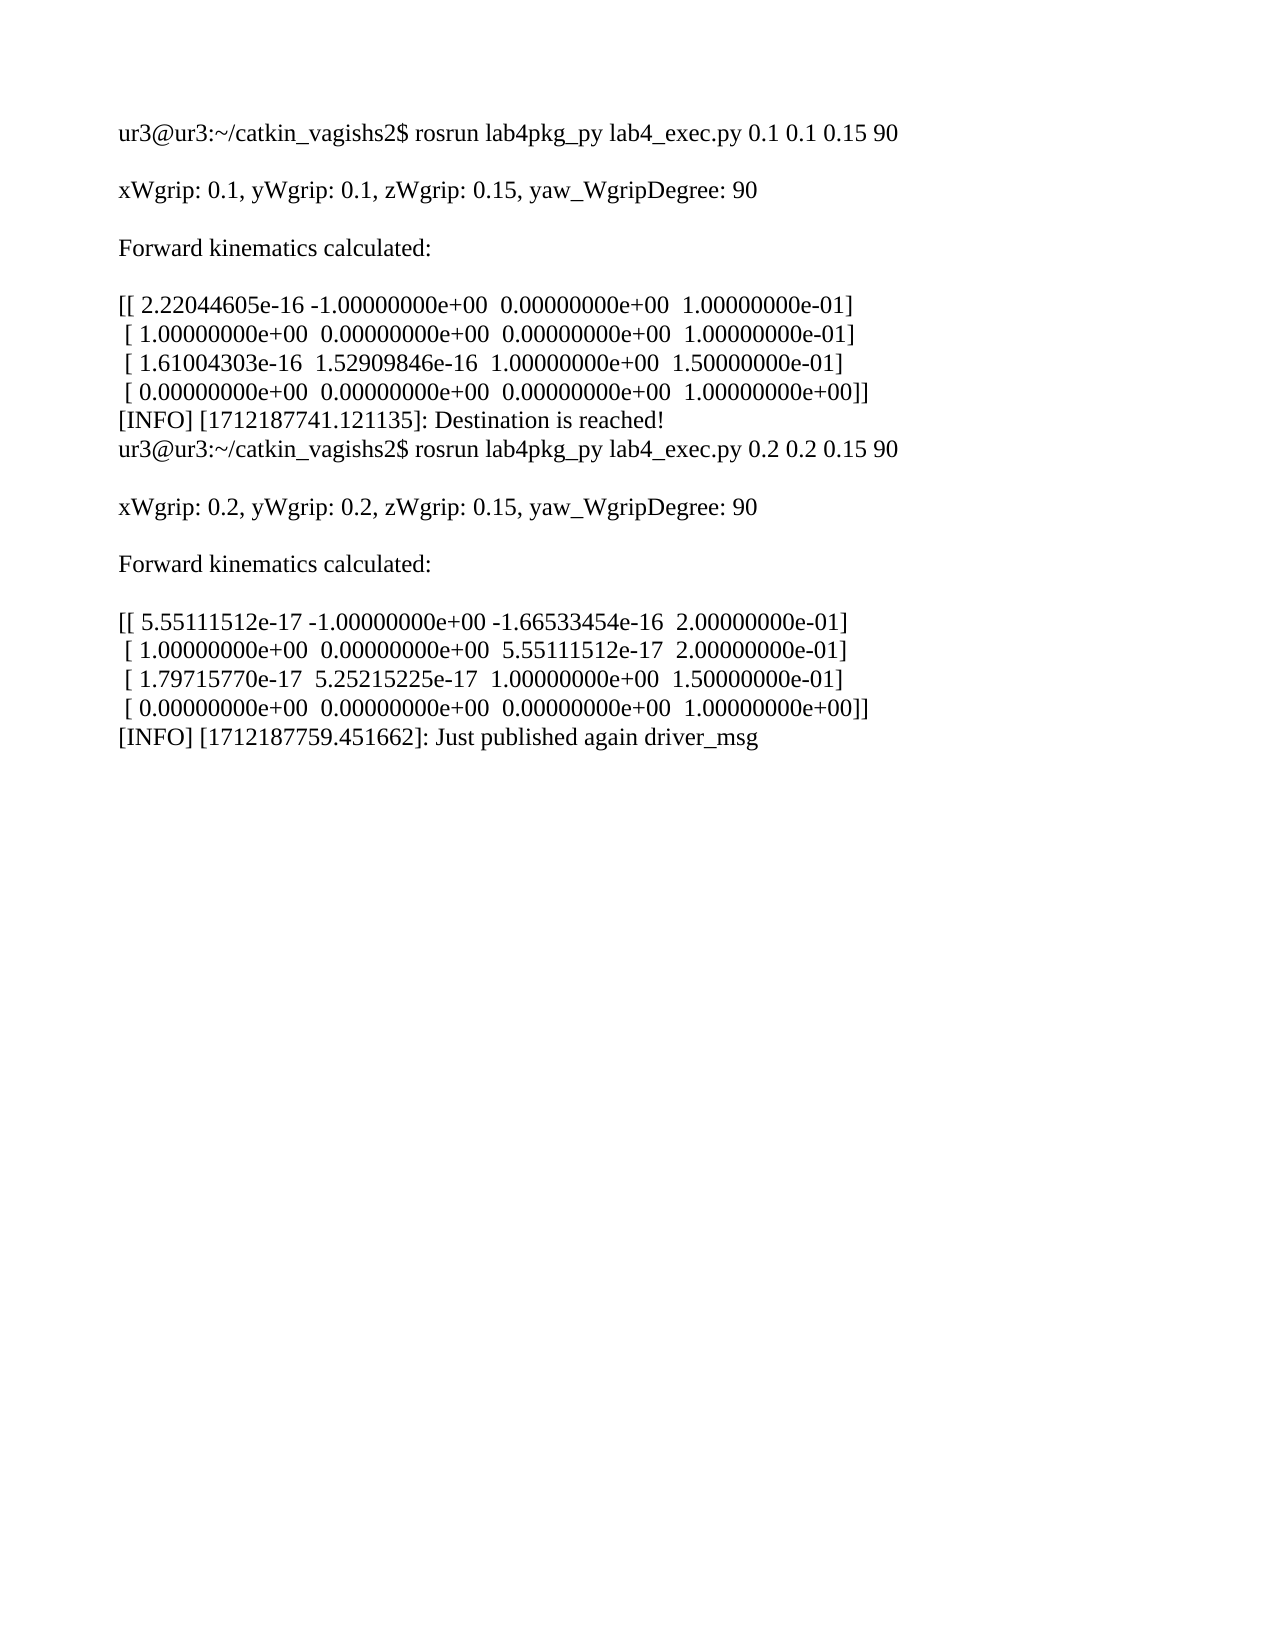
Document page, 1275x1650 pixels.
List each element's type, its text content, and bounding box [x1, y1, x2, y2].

text [[ 2.22044605e-16 -1.00000000e+00 0.00000000e+00 1.00000000e-01] [118, 291, 1157, 319]
text [[ 5.55111512e-17 -1.00000000e+00 -1.66533454e-16 2.00000000e-01] [118, 607, 1157, 636]
text ur3@ur3:~/catkin_vagishs2$ rosrun lab4pkg_py lab4_exec.py 0.2 0.2 0.15 90 [118, 434, 1157, 463]
text [ 1.61004303e-16 1.52909846e-16 1.00000000e+00 1.50000000e-01] [118, 348, 1157, 377]
text xWgrip: 0.1, yWgrip: 0.1, zWgrip: 0.15, yaw_WgripDegree: 90 [118, 176, 1157, 204]
text [ 0.00000000e+00 0.00000000e+00 0.00000000e+00 1.00000000e+00]] [118, 377, 1157, 406]
text Forward kinematics calculated: [118, 233, 1157, 262]
text xWgrip: 0.2, yWgrip: 0.2, zWgrip: 0.15, yaw_WgripDegree: 90 [118, 492, 1157, 521]
text [INFO] [1712187741.121135]: Destination is reached! [118, 406, 1157, 434]
text Forward kinematics calculated: [118, 549, 1157, 578]
text ur3@ur3:~/catkin_vagishs2$ rosrun lab4pkg_py lab4_exec.py 0.1 0.1 0.15 90 [118, 118, 1157, 147]
text [ 1.79715770e-17 5.25215225e-17 1.00000000e+00 1.50000000e-01] [118, 664, 1157, 693]
text [ 1.00000000e+00 0.00000000e+00 5.55111512e-17 2.00000000e-01] [118, 636, 1157, 664]
text [INFO] [1712187759.451662]: Just published again driver_msg [118, 722, 1157, 751]
text [ 1.00000000e+00 0.00000000e+00 0.00000000e+00 1.00000000e-01] [118, 319, 1157, 348]
text [ 0.00000000e+00 0.00000000e+00 0.00000000e+00 1.00000000e+00]] [118, 693, 1157, 722]
